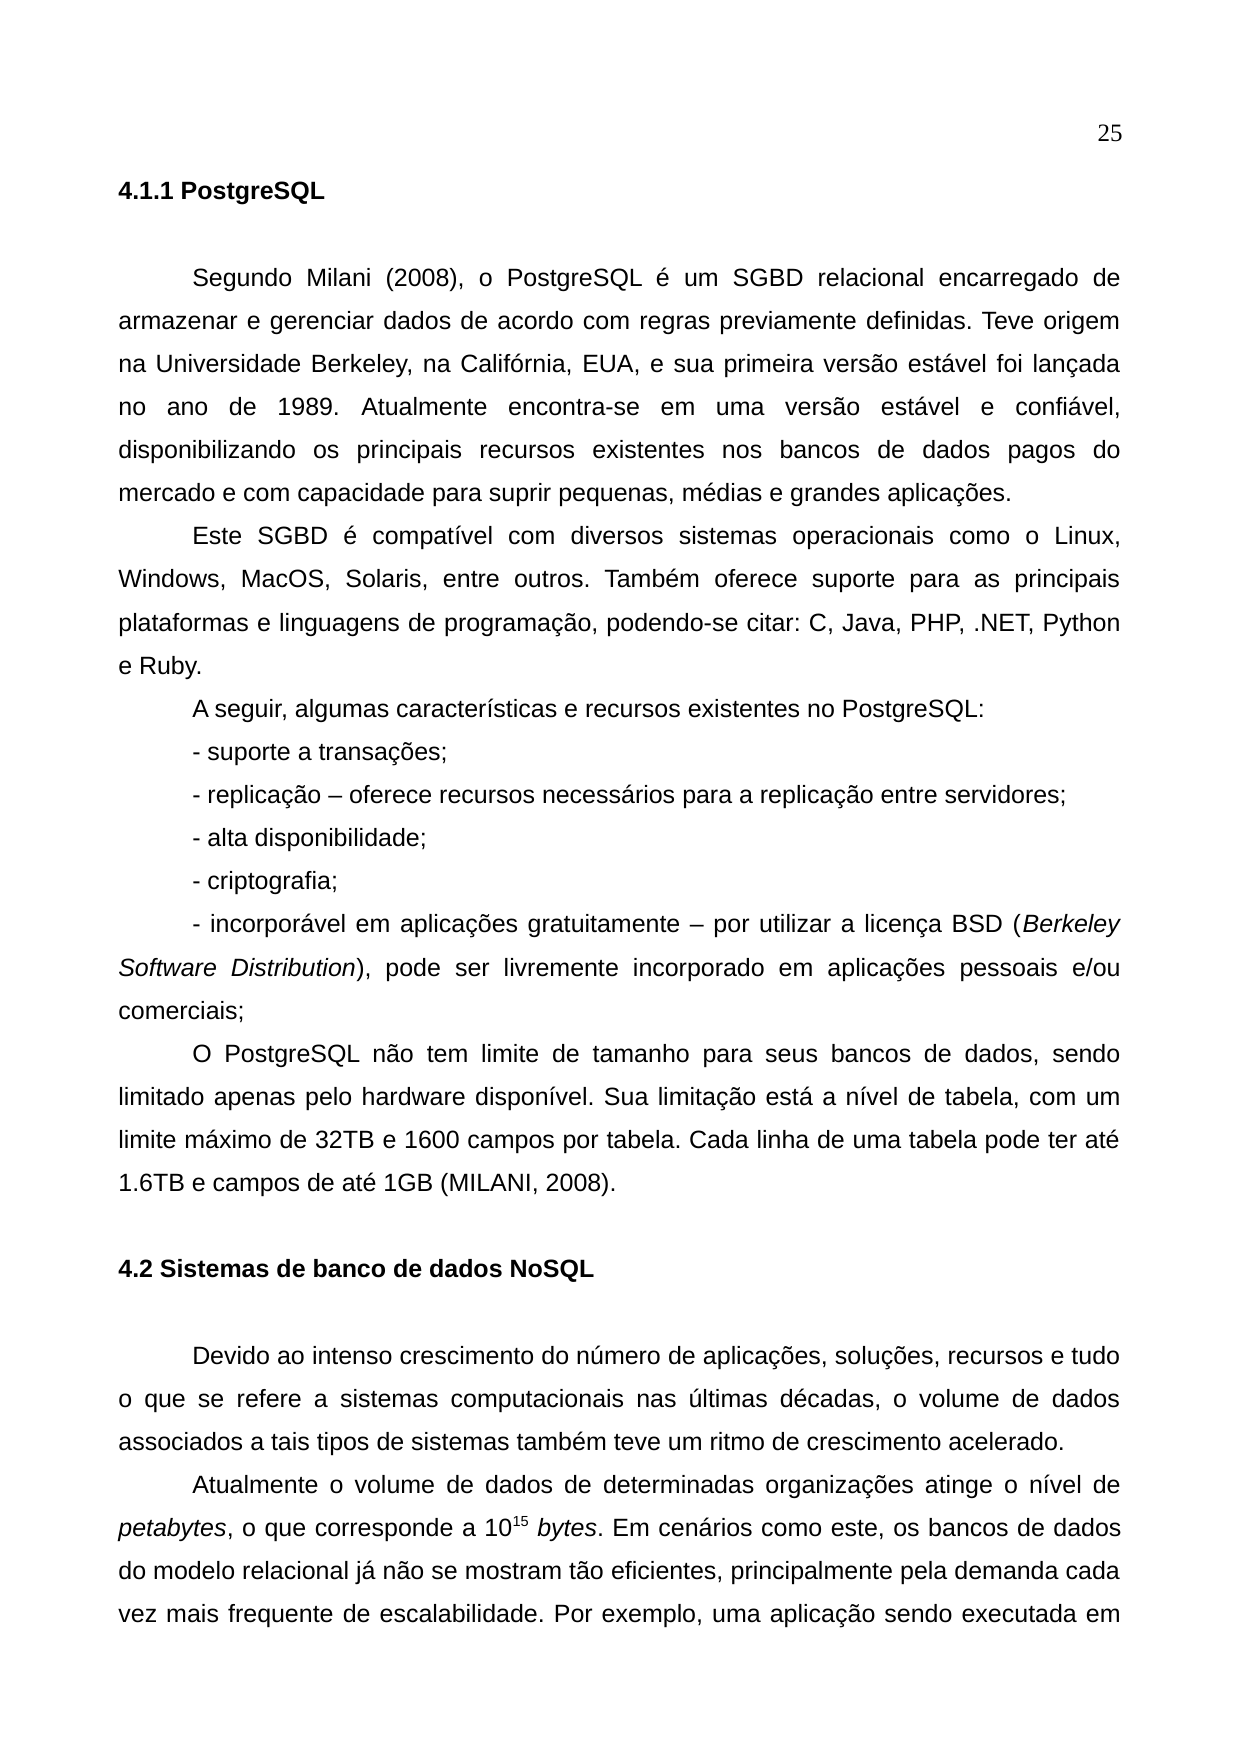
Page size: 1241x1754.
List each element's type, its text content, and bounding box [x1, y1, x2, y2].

text - alta disponibilidade; [118, 823, 1122, 852]
text Atualmente o volume de dados de determinadas organizações atinge o nível de petabytes, o que corresponde a 1015 bytes. Em cenários como este, os bancos de dados do modelo relacional já não se mostram tão eficientes, principalmente pela demanda cada vez mais frequente de escalabilidade. Por exemplo, uma aplicação sendo executada em [118, 1470, 1122, 1628]
text Devido ao intenso crescimento do número de aplicações, soluções, recursos e tudo o que se refere a sistemas computacionais nas últimas décadas, o volume de dados associados a tais tipos de sistemas também teve um ritmo de crescimento acelerado. [118, 1341, 1122, 1456]
text 4.2 Sistemas de banco de dados NoSQL [118, 1254, 1122, 1283]
text O PostgreSQL não tem limite de tamanho para seus bancos de dados, sendo limitado apenas pelo hardware disponível. Sua limitação está a nível de tabela, com um limite máximo de 32TB e 1600 campos por tabela. Cada linha de uma tabela pode ter até 1.6TB e campos de até 1GB (MILANI, 2008). [118, 1039, 1122, 1197]
text A seguir, algumas características e recursos existentes no PostgreSQL: [118, 694, 1122, 723]
text Segundo Milani (2008), o PostgreSQL é um SGBD relacional encarregado de armazenar e gerenciar dados de acordo com regras previamente definidas. Teve origem na Universidade Berkeley, na Califórnia, EUA, e sua primeira versão estável foi lançada no ano de 1989. Atualmente encontra-se em uma versão estável e confiável, disponibilizando os principais recursos existentes nos bancos de dados pagos do mercado e com capacidade para suprir pequenas, médias e grandes aplicações. [118, 263, 1122, 507]
text Este SGBD é compatível com diversos sistemas operacionais como o Linux, Windows, MacOS, Solaris, entre outros. Também oferece suporte para as principais plataformas e linguagens de programação, podendo-se citar: C, Java, PHP, .NET, Python e Ruby. [118, 521, 1122, 679]
text - incorporável em aplicações gratuitamente – por utilizar a licença BSD (Berkeley Software Distribution), pode ser livremente incorporado em aplicações pessoais e/ou comerciais; [118, 909, 1122, 1024]
text - criptografia; [118, 866, 1122, 895]
text - suporte a transações; [118, 737, 1122, 766]
text 4.1.1 PostgreSQL [118, 176, 1122, 205]
text - replicação – oferece recursos necessários para a replicação entre servidores; [118, 780, 1122, 809]
